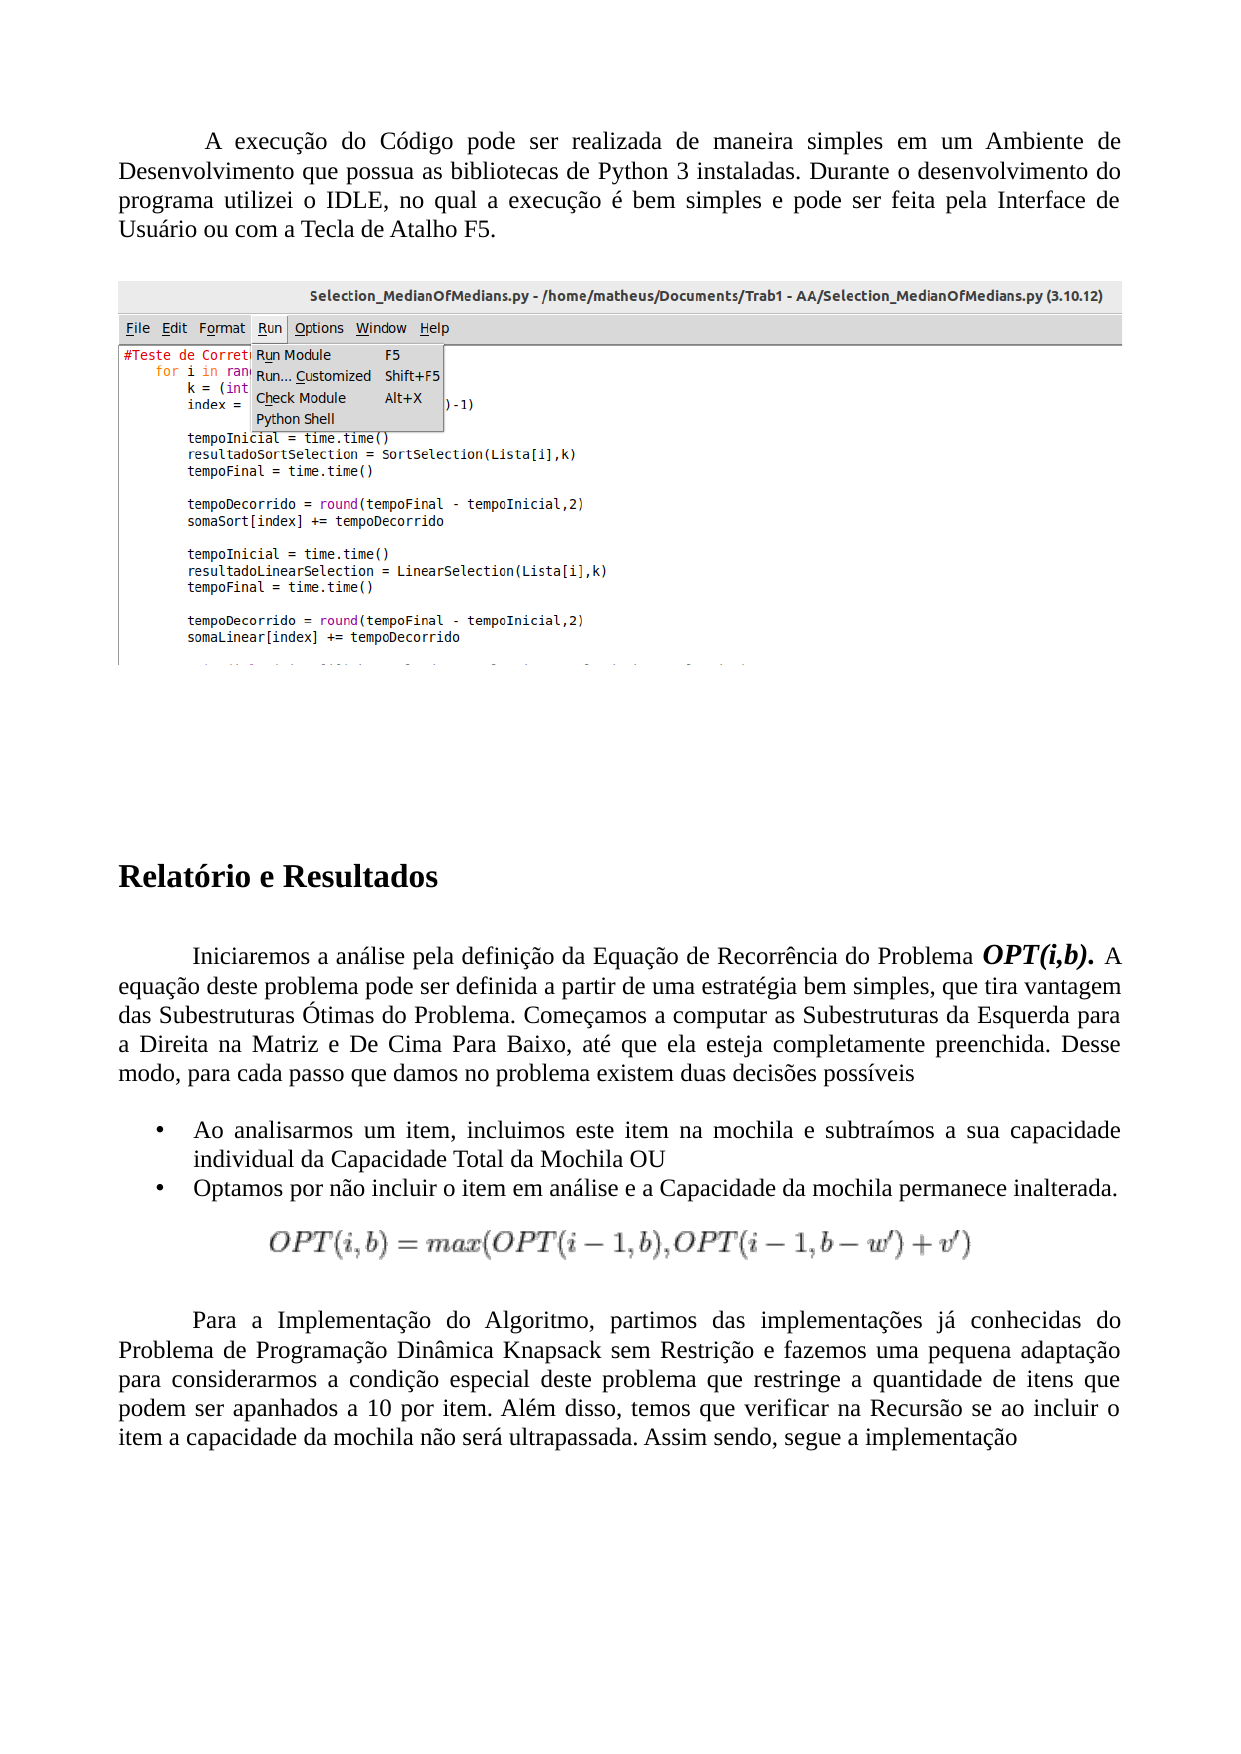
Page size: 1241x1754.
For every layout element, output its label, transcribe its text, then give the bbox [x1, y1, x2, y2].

text A execução do Código pode ser realizada de maneira simples em um Ambiente de Desenvolvimento que possua as bibliotecas de Python 3 instaladas. Durante o desenvolvimento do programa utilizei o IDLE, no qual a execução é bem simples e pode ser feita pela Interface de Usuário ou com a Tecla de Atalho F5. [118, 118, 1122, 243]
text Relatório e Resultados [118, 856, 1122, 895]
list Ao analisarmos um item, incluimos este item na mochila e subtraímos a sua capacidade individual da Capacidade Total da Mochila OU [156, 1115, 1122, 1173]
text Iniciaremos a análise pela definição da Equação de Recorrência do Problema OPT(i,b). A equação deste problema pode ser definida a partir de uma estratégia bem simples, que tira vantagem das Subestruturas Ótimas do Problema. Começamos a computar as Subestruturas da Esquerda para a Direita na Matriz e De Cima Para Baixo, até que ela esteja completamente preenchida. Desse modo, para cada passo que damos no problema existem duas decisões possíveis [118, 933, 1122, 1086]
picture [118, 281, 1123, 665]
picture [269, 1230, 971, 1260]
text Para a Implementação do Algoritmo, partimos das implementações já conhecidas do Problema de Programação Dinâmica Knapsack sem Restrição e fazemos uma pequena adaptação para considerarmos a condição especial deste problema que restringe a quantidade de itens que podem ser apanhados a 10 por item. Além disso, temos que verificar na Recursão se ao incluir o item a capacidade da mochila não será ultrapassada. Assim sendo, segue a implementação [118, 1297, 1122, 1451]
list Optamos por não incluir o item em análise e a Capacidade da mochila permanece inalterada. [156, 1173, 1122, 1201]
